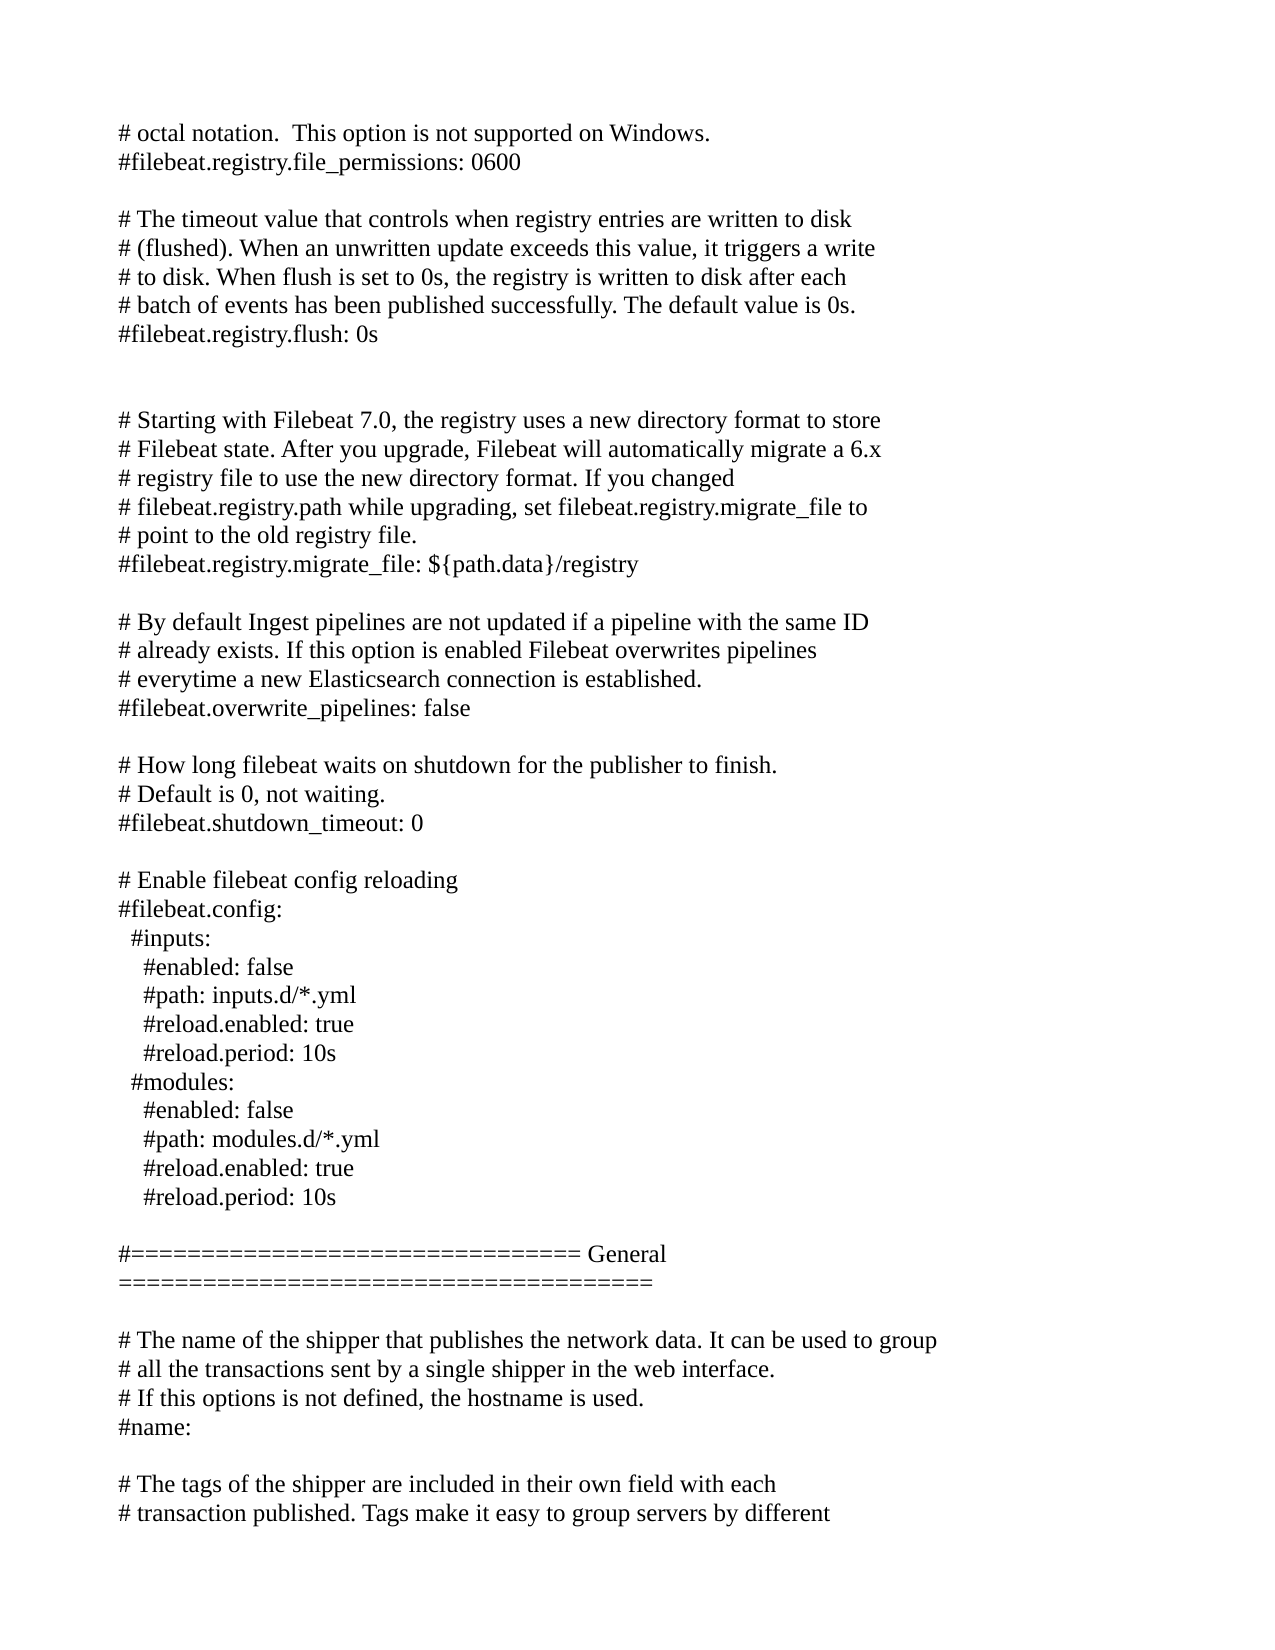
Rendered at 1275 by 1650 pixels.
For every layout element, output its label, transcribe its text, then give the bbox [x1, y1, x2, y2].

text #name: [118, 1412, 1157, 1441]
text #reload.period: 10s [118, 1038, 1157, 1067]
text #filebeat.registry.migrate_file: ${path.data}/registry [118, 549, 1157, 578]
text # Enable filebeat config reloading [118, 866, 1157, 894]
text #filebeat.config: [118, 894, 1157, 923]
text #enabled: false [118, 952, 1157, 981]
text # The name of the shipper that publishes the network data. It can be used to group [118, 1326, 1157, 1354]
text # How long filebeat waits on shutdown for the publisher to finish. [118, 751, 1157, 779]
text #inputs: [118, 923, 1157, 952]
text # all the transactions sent by a single shipper in the web interface. [118, 1354, 1157, 1383]
text # The tags of the shipper are included in their own field with each [118, 1469, 1157, 1498]
text # octal notation. This option is not supported on Windows. [118, 118, 1157, 147]
text #================================ General ====================================== [118, 1239, 1157, 1297]
text #filebeat.registry.file_permissions: 0600 [118, 147, 1157, 176]
text #path: modules.d/*.yml [118, 1124, 1157, 1153]
text # By default Ingest pipelines are not updated if a pipeline with the same ID [118, 607, 1157, 636]
text #filebeat.registry.flush: 0s [118, 319, 1157, 348]
text # Starting with Filebeat 7.0, the registry uses a new directory format to store [118, 406, 1157, 434]
text # batch of events has been published successfully. The default value is 0s. [118, 291, 1157, 319]
text #filebeat.overwrite_pipelines: false [118, 693, 1157, 722]
text # filebeat.registry.path while upgrading, set filebeat.registry.migrate_file to [118, 492, 1157, 521]
text #modules: [118, 1067, 1157, 1096]
text #enabled: false [118, 1096, 1157, 1124]
text #reload.enabled: true [118, 1009, 1157, 1038]
text # Filebeat state. After you upgrade, Filebeat will automatically migrate a 6.x [118, 434, 1157, 463]
text #filebeat.shutdown_timeout: 0 [118, 808, 1157, 837]
text # If this options is not defined, the hostname is used. [118, 1383, 1157, 1412]
text # transaction published. Tags make it easy to group servers by different [118, 1498, 1157, 1527]
text # already exists. If this option is enabled Filebeat overwrites pipelines [118, 636, 1157, 664]
text # Default is 0, not waiting. [118, 779, 1157, 808]
text # registry file to use the new directory format. If you changed [118, 463, 1157, 492]
text #path: inputs.d/*.yml [118, 981, 1157, 1009]
text #reload.enabled: true [118, 1153, 1157, 1182]
text #reload.period: 10s [118, 1182, 1157, 1211]
text # everytime a new Elasticsearch connection is established. [118, 664, 1157, 693]
text # (flushed). When an unwritten update exceeds this value, it triggers a write [118, 233, 1157, 262]
text # The timeout value that controls when registry entries are written to disk [118, 204, 1157, 233]
text # to disk. When flush is set to 0s, the registry is written to disk after each [118, 262, 1157, 291]
text # point to the old registry file. [118, 521, 1157, 549]
